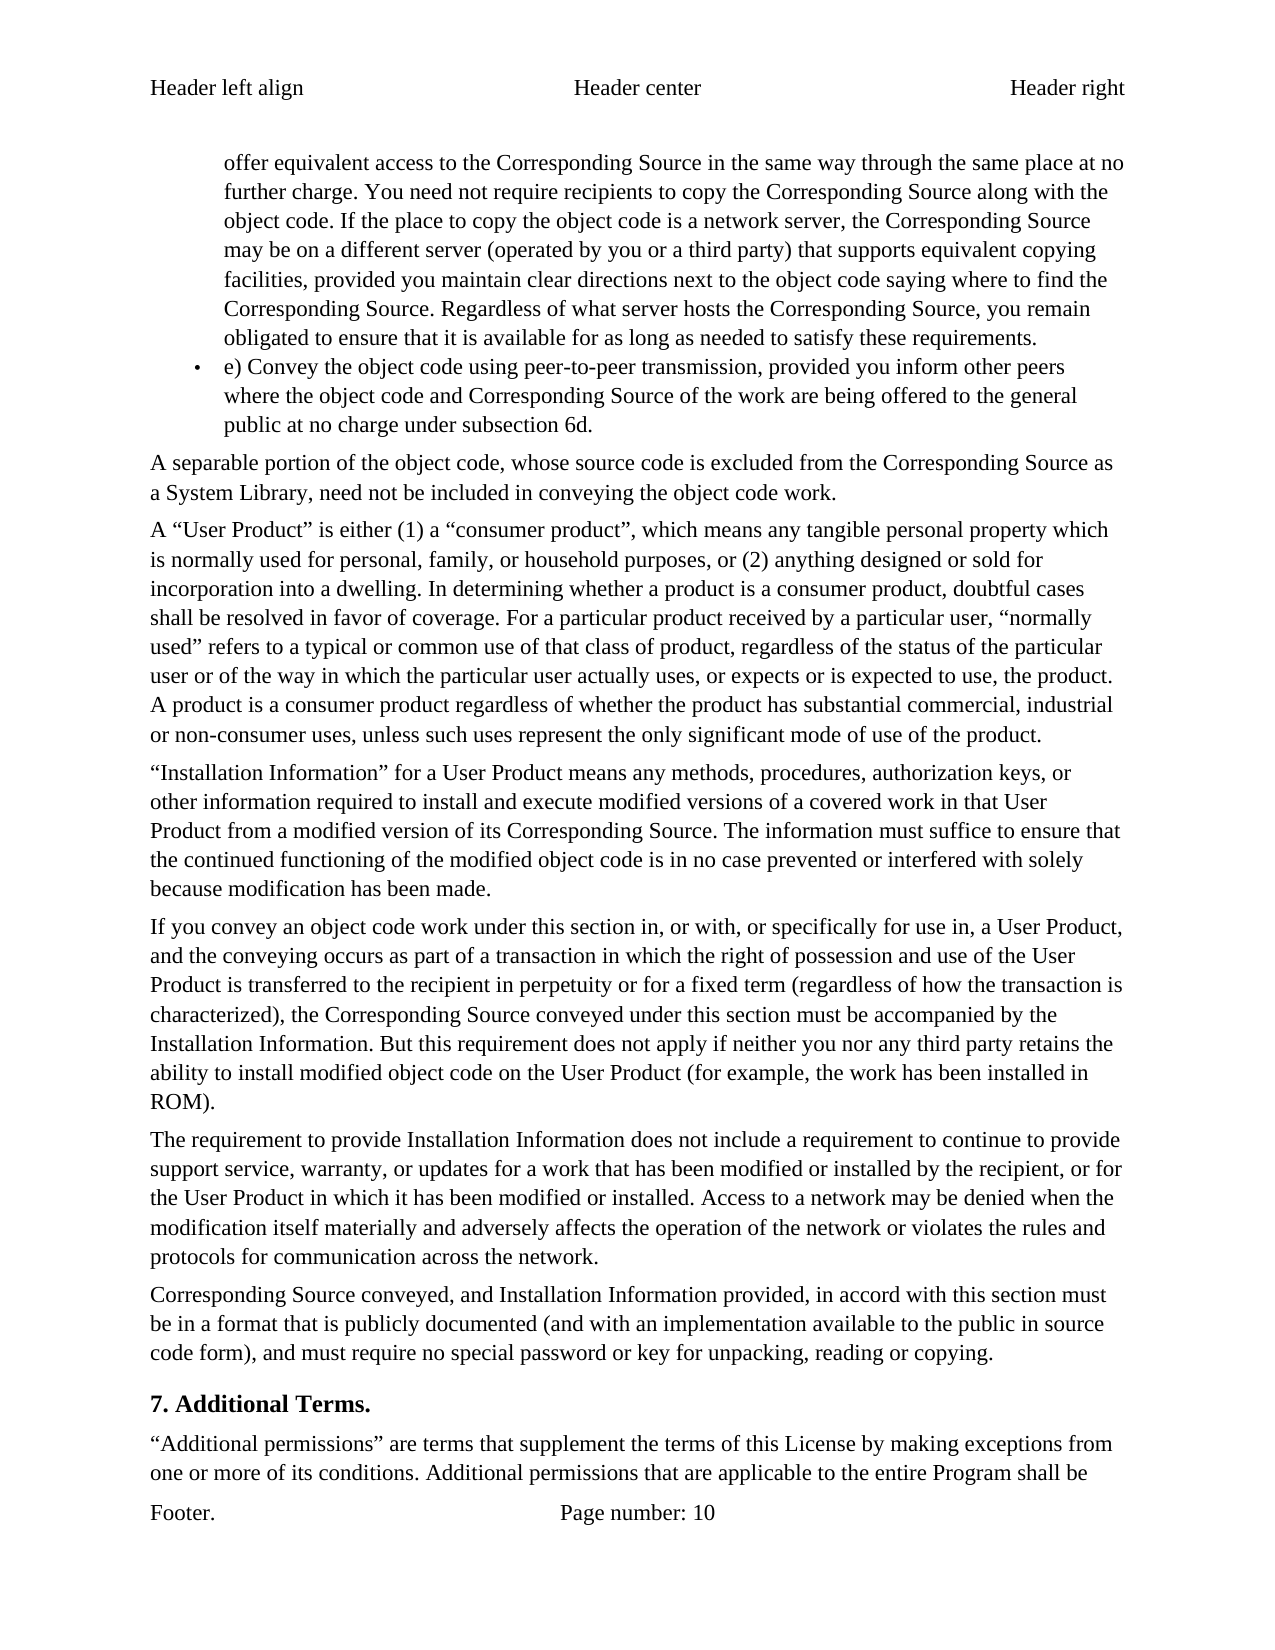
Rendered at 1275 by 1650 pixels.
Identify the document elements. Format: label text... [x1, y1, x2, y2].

text The requirement to provide Installation Information does not include a requirement to continue to provide support service, warranty, or updates for a work that has been modified or installed by the recipient, or for the User Product in which it has been modified or installed. Access to a network may be denied when the modification itself materially and adversely affects the operation of the network or violates the rules and protocols for communication across the network. [150, 1127, 1125, 1269]
text A separable portion of the object code, whose source code is excluded from the Corresponding Source as a System Library, need not be included in conveying the object code work. [150, 450, 1125, 505]
text If you convey an object code work under this section in, or with, or specifically for use in, a User Product, and the conveying occurs as part of a transaction in which the right of possession and use of the User Product is transferred to the recipient in perpetuity or for a fixed term (regardless of how the transaction is characterized), the Corresponding Source conveyed under this section must be accompanied by the Installation Information. But this requirement does not apply if neither you nor any third party retains the ability to install modified object code on the User Product (for example, the work has been installed in ROM). [150, 914, 1125, 1114]
list e) Convey the object code using peer-to-peer transmission, provided you inform other peers where the object code and Corresponding Source of the work are being offered to the general public at no charge under subsection 6d. [194, 354, 1125, 438]
list offer equivalent access to the Corresponding Source in the same way through the same place at no further charge. You need not require recipients to copy the Corresponding Source along with the object code. If the place to copy the object code is a network server, the Corresponding Source may be on a different server (operated by you or a third party) that supports equivalent copying facilities, provided you maintain clear directions next to the object code saying where to find the Corresponding Source. Regardless of what server hosts the Corresponding Source, you remain obligated to ensure that it is available for as long as needed to satisfy these requirements. [194, 150, 1125, 350]
text Corresponding Source conveyed, and Installation Information provided, in accord with this section must be in a format that is publicly documented (and with an implementation available to the public in source code form), and must require no special password or key for unpacking, reading or copying. [150, 1282, 1125, 1365]
text A “User Product” is either (1) a “consumer product”, which means any tangible personal property which is normally used for personal, family, or household purposes, or (2) anything designed or sold for incorporation into a dwelling. In determining whether a product is a consumer product, doubtful cases shall be resolved in favor of coverage. For a particular product received by a particular user, “normally used” refers to a typical or common use of that class of product, regardless of the status of the particular user or of the way in which the particular user actually uses, or expects or is expected to use, the product. A product is a consumer product regardless of whether the product has substantial commercial, industrial or non-consumer uses, unless such uses represent the only significant mode of use of the product. [150, 517, 1125, 747]
text “Installation Information” for a User Product means any methods, procedures, authorization keys, or other information required to install and execute modified versions of a covered work in that User Product from a modified version of its Corresponding Source. The information must suffice to ensure that the continued functioning of the modified object code is in no case prevented or interfered with solely because modification has been made. [150, 759, 1125, 902]
text “Additional permissions” are terms that supplement the terms of this License by making exceptions from one or more of its conditions. Additional permissions that are applicable to the entire Program shall be [150, 1431, 1125, 1485]
subtitle 7. Additional Terms. [150, 1390, 1125, 1418]
